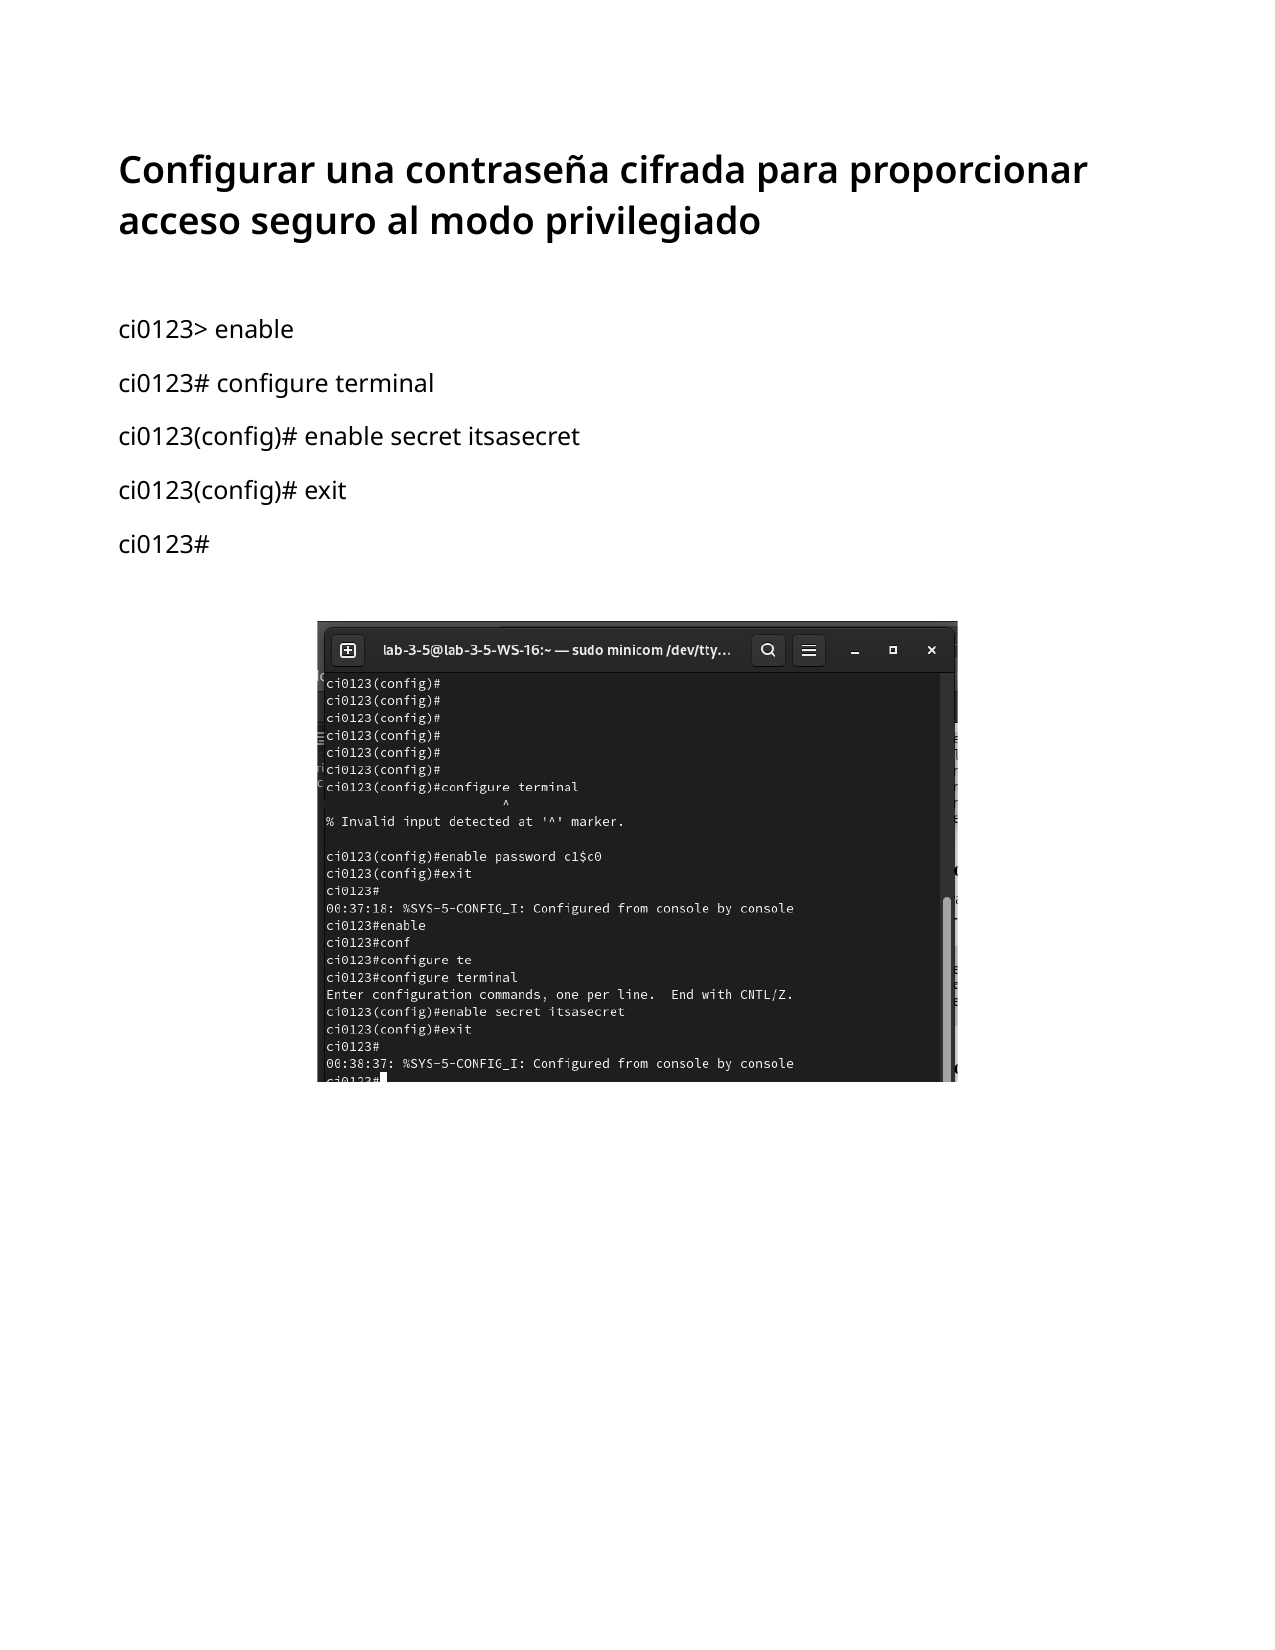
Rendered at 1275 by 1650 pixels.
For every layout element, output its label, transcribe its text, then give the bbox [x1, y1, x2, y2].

text ci0123> enable [118, 311, 1157, 346]
text ci0123# [118, 526, 1157, 561]
subtitle Configurar una contraseña cifrada para proporcionar acceso seguro al modo privilegiado [118, 143, 1157, 245]
text ci0123# configure terminal [118, 365, 1157, 399]
text ci0123(config)# enable secret itsasecret [118, 419, 1157, 453]
picture [317, 621, 958, 1082]
text ci0123(config)# exit [118, 473, 1157, 507]
